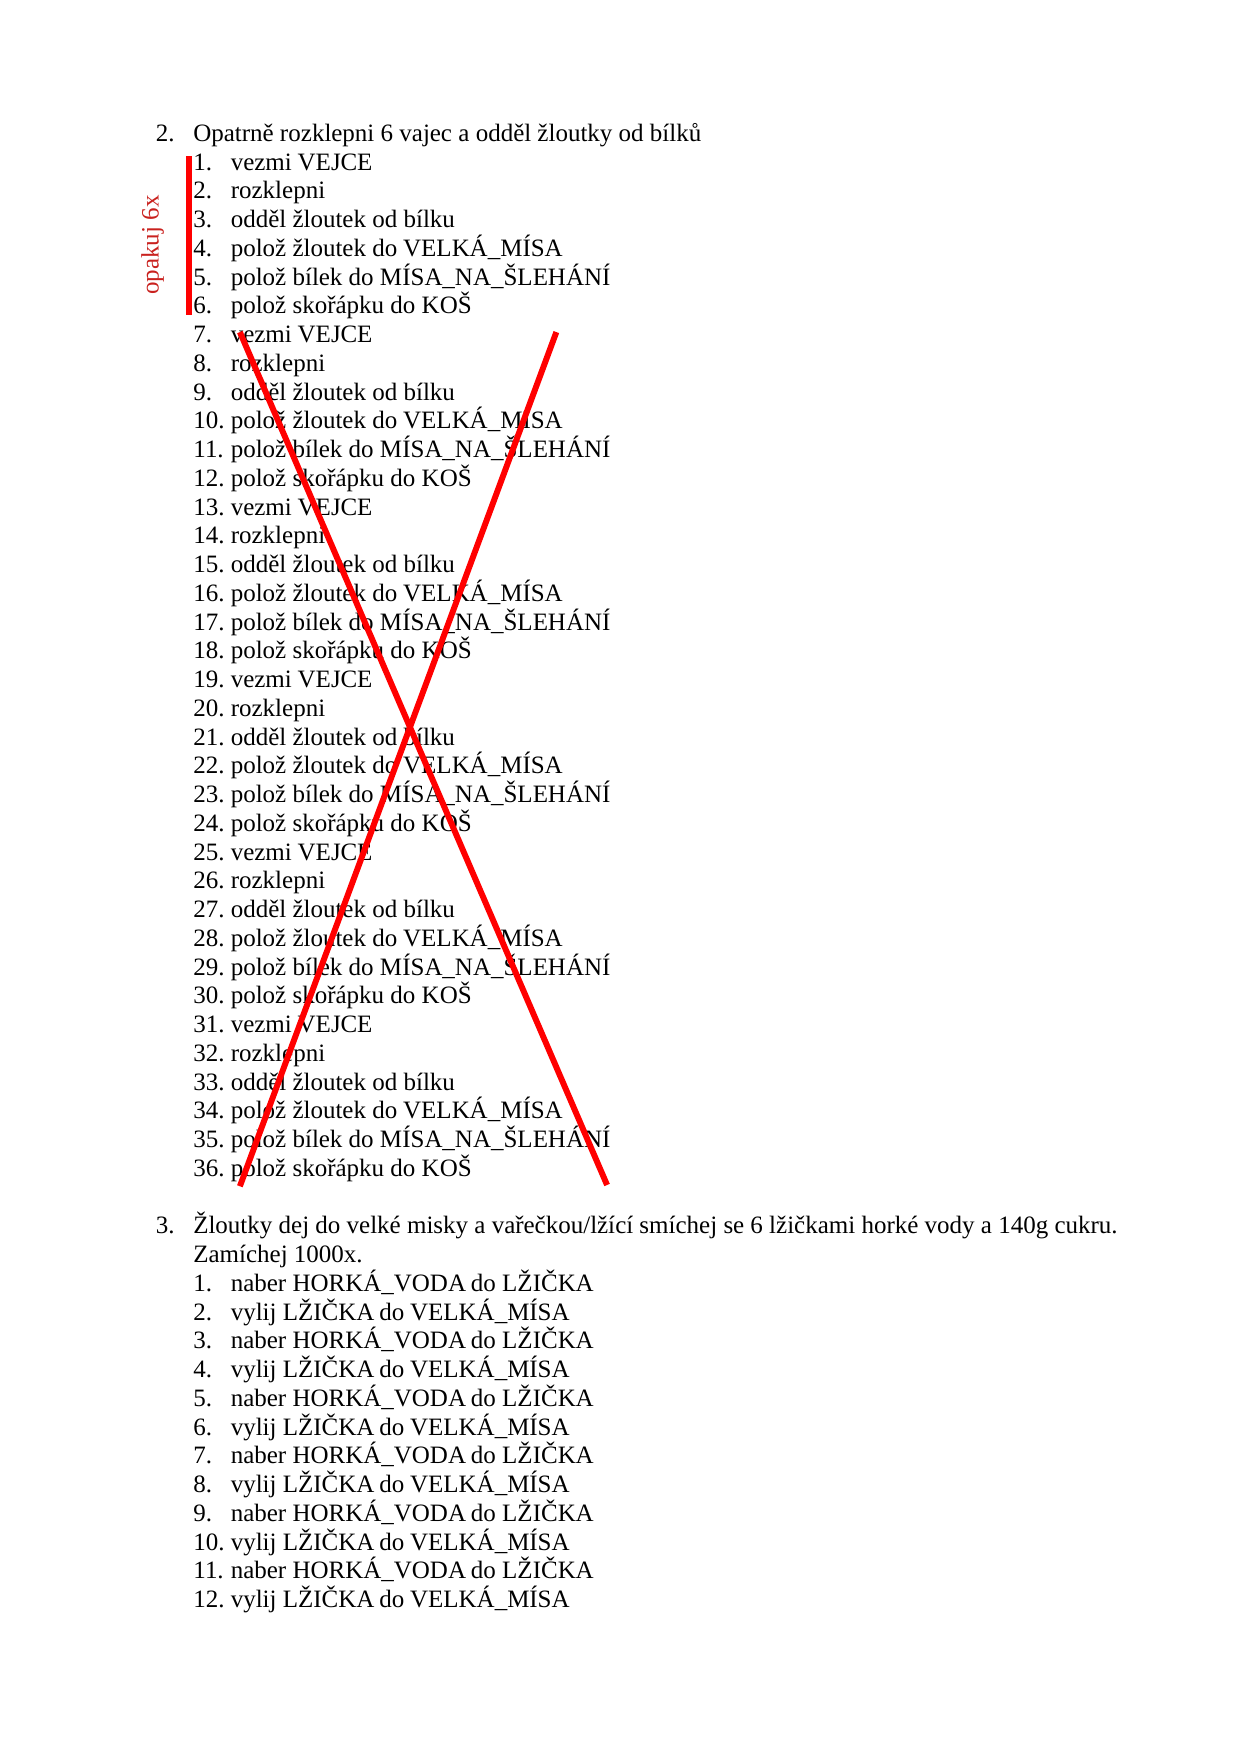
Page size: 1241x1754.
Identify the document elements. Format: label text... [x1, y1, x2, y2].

list vezmi VEJCE [193, 319, 1122, 348]
list Opatrně rozklepni 6 vajec a odděl žloutky od bílků [156, 118, 1122, 147]
list vezmi VEJCE [193, 837, 365, 866]
list polož žloutek do VELKÁ_MÍSA [193, 233, 1122, 262]
list polož žloutek do VELKÁ_MÍSA [267, 1096, 577, 1124]
list polož žloutek do VELKÁ_MÍSA [193, 751, 397, 779]
list odděl žloutek od bílku [193, 1067, 280, 1096]
list polož skořápku do KOŠ [193, 981, 312, 1009]
list vylij LŽIČKA do VELKÁ_MÍSA [193, 1527, 1122, 1556]
list polož žloutek do VELKÁ_MÍSA [395, 751, 428, 779]
list polož skořápku do KOŠ [193, 808, 376, 837]
list [325, 521, 482, 549]
list polož bílek do MÍSA_NA_ŠLEHÁNÍ [512, 434, 1122, 463]
list polož bílek do MÍSA_NA_ŠLEHÁNÍ [362, 607, 450, 636]
list naber HORKÁ_VODA do LŽIČKA [193, 1556, 1122, 1584]
list polož skořápku do KOŠ [193, 636, 379, 664]
list polož žloutek do VELKÁ_MÍSA [193, 406, 280, 434]
list polož žloutek do VELKÁ_MÍSA [498, 923, 1122, 952]
list odděl žloutek od bílku [469, 549, 1122, 578]
list rozklepni [251, 348, 546, 377]
list vezmi VEJCE [193, 1009, 302, 1038]
list polož bílek do MÍSA_NA_ŠLEHÁNÍ [585, 1124, 1122, 1153]
list naber HORKÁ_VODA do LŽIČKA [193, 1268, 1122, 1297]
list polož bílek do MÍSA_NA_ŠLEHÁNÍ [193, 262, 1122, 291]
list vezmi VEJCE [193, 147, 1122, 176]
list naber HORKÁ_VODA do LŽIČKA [193, 1441, 1122, 1469]
list vezmi VEJCE [193, 664, 391, 693]
list polož žloutek do VELKÁ_MÍSA [276, 406, 525, 434]
list vezmi VEJCE [299, 1009, 540, 1038]
list odděl žloutek od bílku [263, 377, 536, 406]
list vylij LŽIČKA do VELKÁ_MÍSA [193, 1469, 1122, 1498]
list polož skořápku do KOŠ [449, 808, 1122, 837]
list polož skořápku do KOŠ [193, 1153, 248, 1182]
list odděl žloutek od bílku [341, 894, 490, 923]
list naber HORKÁ_VODA do LŽIČKA [193, 1498, 1122, 1527]
list rozklepni [288, 1038, 552, 1067]
list odděl žloutek od bílku [560, 1067, 1122, 1096]
list rozklepni [193, 1038, 291, 1067]
list polož žloutek do VELKÁ_MÍSA [459, 578, 1122, 607]
list [474, 866, 1122, 894]
list naber HORKÁ_VODA do LŽIČKA [193, 1383, 1122, 1412]
list polož bílek do MÍSA_NA_ŠLEHÁNÍ [193, 952, 323, 981]
list polož bílek do MÍSA_NA_ŠLEHÁNÍ [511, 952, 1122, 981]
list polož žloutek do VELKÁ_MÍSA [331, 923, 503, 952]
list polož bílek do MÍSA_NA_ŠLEHÁNÍ [436, 779, 1122, 808]
list polož bílek do MÍSA_NA_ŠLEHÁNÍ [288, 434, 515, 463]
list odděl žloutek od bílku [193, 204, 1122, 233]
list [387, 664, 429, 693]
list odděl žloutek od bílku [193, 894, 344, 923]
list polož bílek do MÍSA_NA_ŠLEHÁNÍ [193, 607, 367, 636]
list polož žloutek do VELKÁ_MÍSA [193, 578, 354, 607]
list naber HORKÁ_VODA do LŽIČKA [193, 1326, 1122, 1354]
list polož skořápku do KOŠ [310, 981, 527, 1009]
list vezmi VEJCE [193, 492, 317, 521]
list [416, 693, 1122, 722]
list rozklepni [193, 693, 404, 722]
list rozklepni [193, 866, 355, 894]
list Žloutky dej do velké misky a vařečkou/lžící smíchej se 6 lžičkami horké vody a 140g cukru. Zamíchej 1000x. [156, 1211, 1122, 1268]
list polož žloutek do VELKÁ_MÍSA [350, 578, 461, 607]
list [427, 664, 1122, 693]
list polož skořápku do KOŠ [193, 291, 1122, 319]
list polož žloutek do VELKÁ_MÍSA [523, 406, 1122, 434]
list odděl žloutek od bílku [414, 722, 1122, 751]
list vezmi VEJCE [363, 837, 466, 866]
list [399, 693, 419, 717]
list [480, 521, 1122, 549]
list polož bílek do MÍSA_NA_ŠLEHÁNÍ [448, 607, 1122, 636]
list vylij LŽIČKA do VELKÁ_MÍSA [193, 1354, 1122, 1383]
list polož skořápku do KOŠ [193, 463, 305, 492]
list polož žloutek do VELKÁ_MÍSA [193, 1096, 269, 1124]
list vylij LŽIČKA do VELKÁ_MÍSA [193, 1584, 1122, 1613]
list odděl žloutek od bílku [193, 549, 342, 578]
list polož bílek do MÍSA_NA_ŠLEHÁNÍ [193, 434, 292, 463]
list polož skořápku do KOŠ [300, 463, 504, 492]
list vezmi VEJCE [461, 837, 1122, 866]
list odděl žloutek od bílku [277, 1067, 565, 1096]
list polož skořápku do KOŠ [246, 1153, 602, 1182]
list vezmi VEJCE [535, 1009, 1122, 1038]
list polož skořápku do KOŠ [437, 636, 1122, 664]
list polož skořápku do KOŠ [375, 636, 440, 664]
list rozklepni [193, 348, 255, 377]
list polož skořápku do KOŠ [501, 463, 1122, 492]
list vylij LŽIČKA do VELKÁ_MÍSA [193, 1412, 1122, 1441]
list polož bílek do MÍSA_NA_ŠLEHÁNÍ [193, 779, 387, 808]
list rozklepni [548, 1038, 1122, 1067]
list polož žloutek do VELKÁ_MÍSA [573, 1096, 1122, 1124]
list odděl žloutek od bílku [533, 377, 1122, 406]
list [352, 866, 478, 894]
list polož bílek do MÍSA_NA_ŠLEHÁNÍ [256, 1124, 589, 1153]
list polož skořápku do KOŠ [597, 1153, 1122, 1182]
list rozklepni [544, 348, 1122, 377]
list vezmi VEJCE [490, 492, 1122, 521]
list polož žloutek do VELKÁ_MÍSA [424, 751, 1122, 779]
list odděl žloutek od bílku [193, 722, 406, 751]
list odděl žloutek od bílku [193, 377, 268, 406]
list vezmi VEJCE [313, 492, 493, 521]
list polož žloutek do VELKÁ_MÍSA [193, 923, 333, 952]
list polož skořápku do KOŠ [523, 981, 1122, 1009]
list polož bílek do MÍSA_NA_ŠLEHÁNÍ [193, 1124, 259, 1153]
list polož bílek do MÍSA_NA_ŠLEHÁNÍ [320, 952, 515, 981]
list odděl žloutek od bílku [337, 549, 472, 578]
list polož bílek do MÍSA_NA_ŠLEHÁNÍ [384, 779, 441, 808]
list vylij LŽIČKA do VELKÁ_MÍSA [193, 1297, 1122, 1326]
list rozklepni [193, 521, 329, 549]
list odděl žloutek od bílku [486, 894, 1122, 923]
list rozklepni [193, 176, 1122, 204]
list polož skořápku do KOŠ [373, 808, 453, 837]
